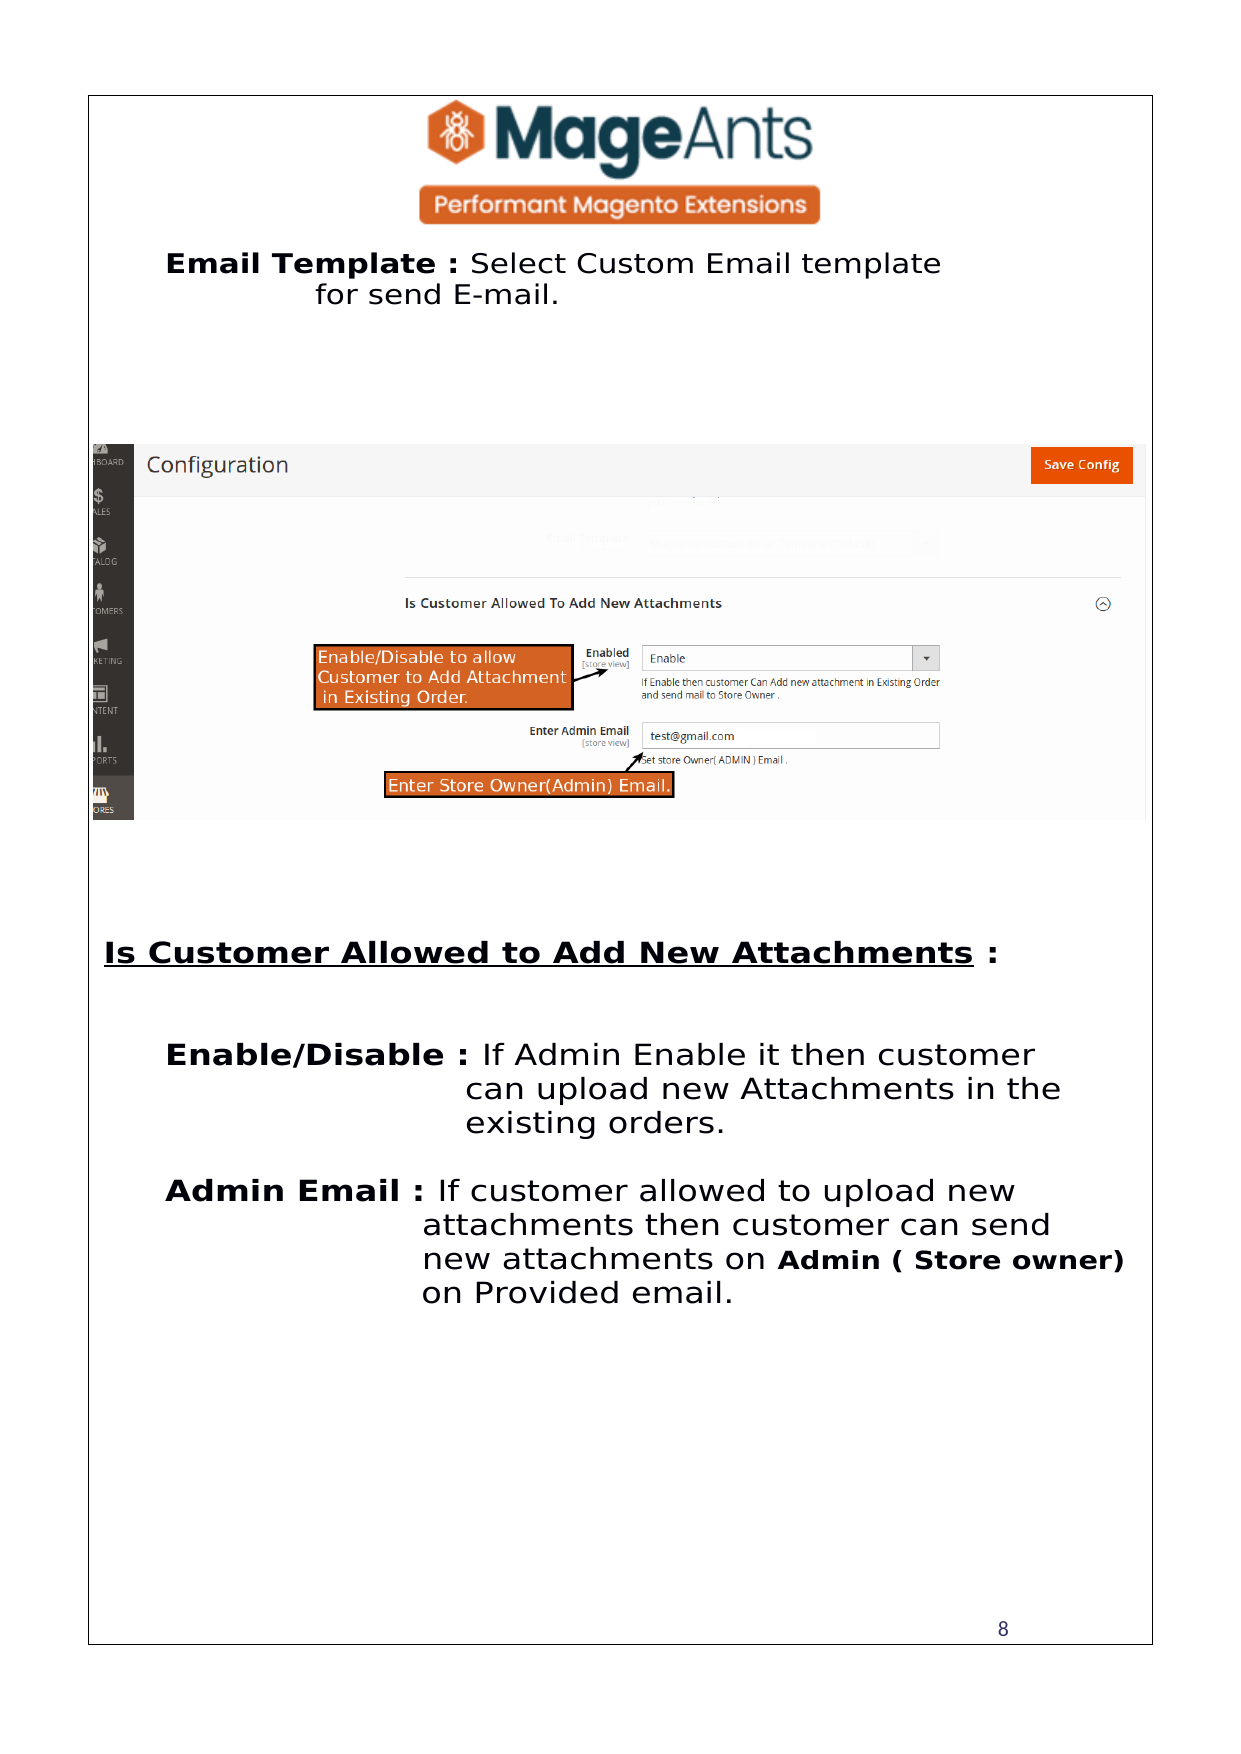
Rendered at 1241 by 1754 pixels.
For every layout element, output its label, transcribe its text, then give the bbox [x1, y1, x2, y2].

text new attachments on Admin ( Store owner) [90, 1242, 1144, 1276]
picture [93, 444, 1148, 820]
text Is Customer Allowed to Add New Attachments : [90, 936, 1144, 970]
text existing orders. [90, 1106, 1144, 1140]
text Enable/Disable : If Admin Enable it then customer [90, 1038, 1144, 1072]
text for send E-mail. [90, 280, 1144, 311]
text attachments then customer can send [90, 1208, 1144, 1242]
picture [415, 97, 825, 226]
text Admin Email : If customer allowed to upload new [90, 1174, 1144, 1208]
text Email Template : Select Custom Email template [90, 248, 1144, 280]
text can upload new Attachments in the [90, 1072, 1144, 1106]
text on Provided email. [90, 1276, 1144, 1310]
